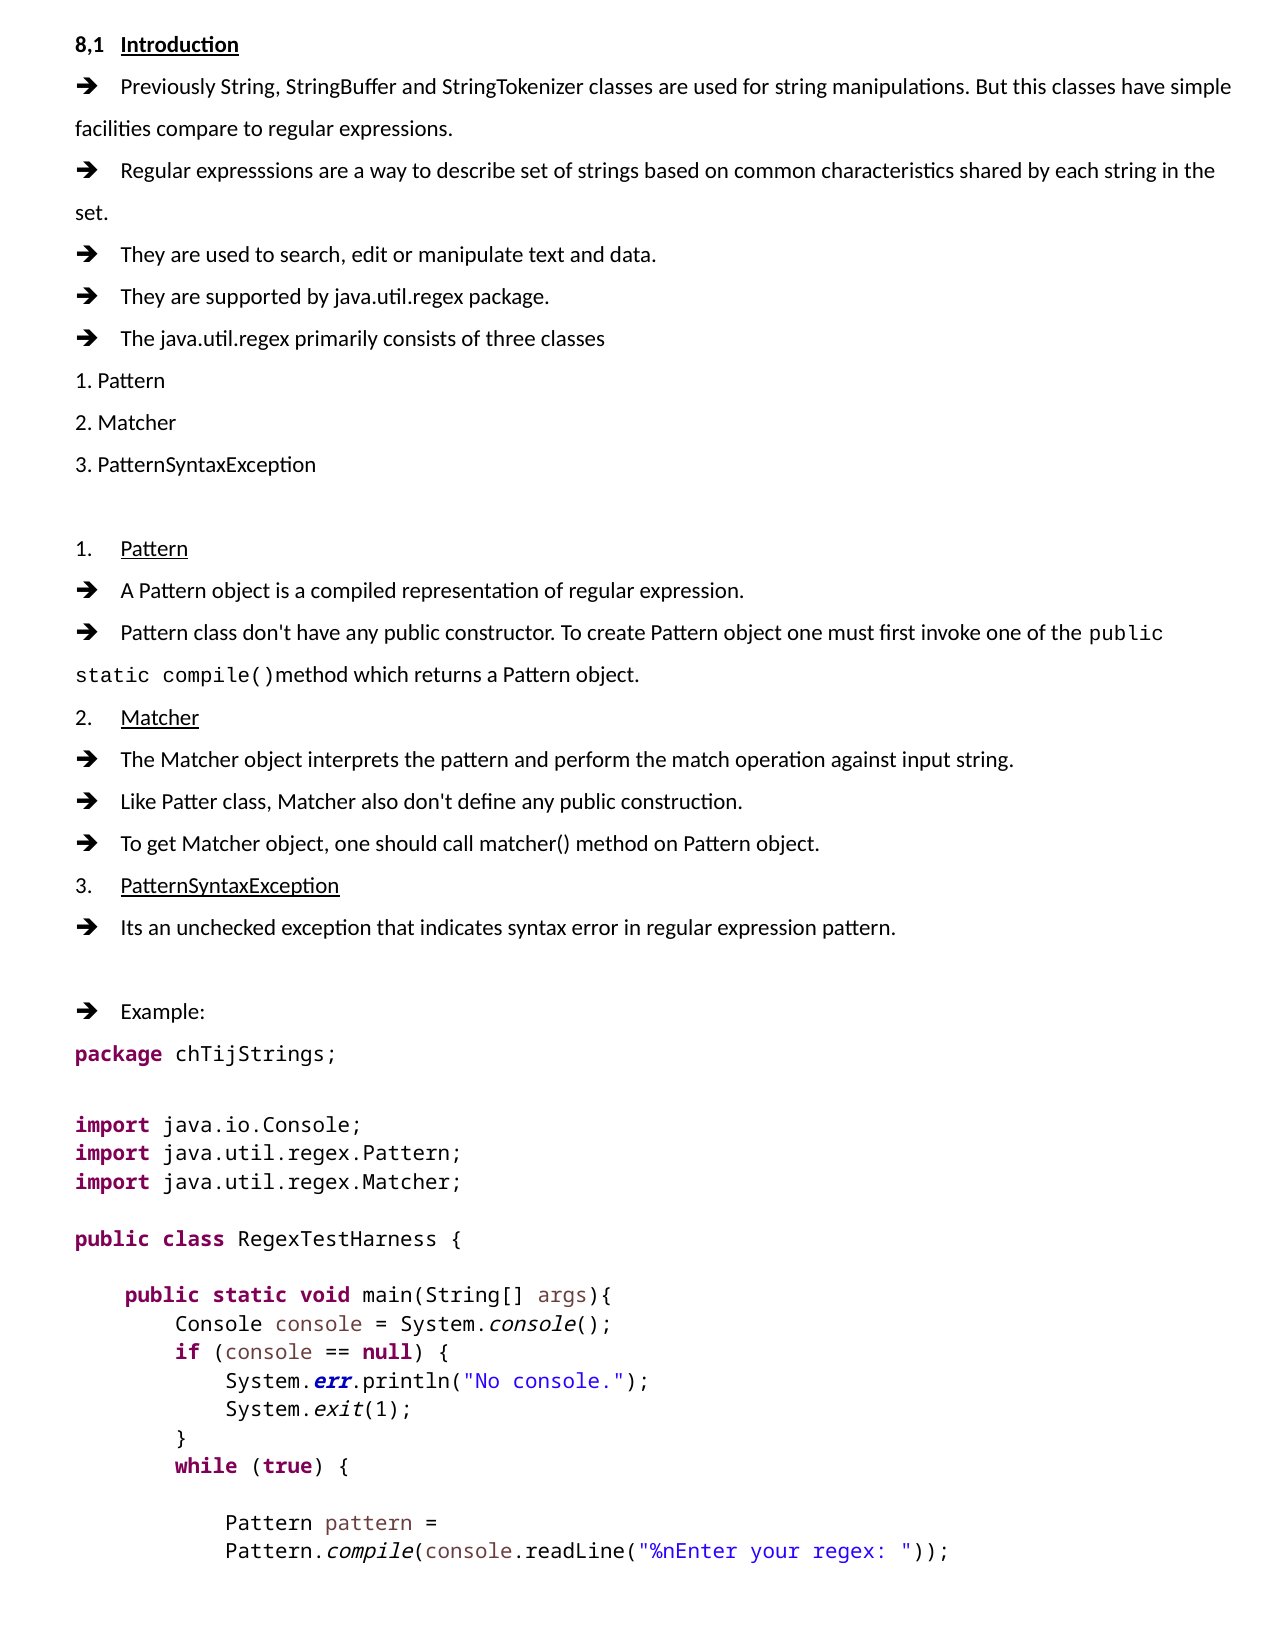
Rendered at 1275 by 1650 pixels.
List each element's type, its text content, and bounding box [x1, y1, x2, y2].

list They are used to search, edit or manipulate text and data. [75, 240, 1245, 268]
list They are supported by java.util.regex package. [75, 282, 1245, 310]
text Pattern pattern = [75, 1508, 1245, 1536]
text import java.io.Console; [75, 1110, 1245, 1138]
list A Pattern object is a compiled representation of regular expression. [75, 576, 1245, 604]
list 1. Pattern [75, 366, 1245, 394]
list Like Patter class, Matcher also don't define any public construction. [75, 787, 1245, 815]
text public static void main(String[] args){ [75, 1281, 1245, 1309]
text Pattern.compile(console.readLine("%nEnter your regex: ")); [75, 1536, 1245, 1565]
text } [75, 1423, 1245, 1451]
text Console console = System.console(); [75, 1309, 1245, 1337]
list To get Matcher object, one should call matcher() method on Pattern object. [75, 829, 1245, 857]
text import java.util.regex.Pattern; [75, 1138, 1245, 1167]
list Example: [75, 997, 1245, 1025]
text if (console == null) { [75, 1337, 1245, 1366]
list The java.util.regex primarily consists of three classes [75, 324, 1245, 352]
list Its an unchecked exception that indicates syntax error in regular expression pattern. [75, 913, 1245, 941]
text System.exit(1); [75, 1394, 1245, 1423]
list Regular expresssions are a way to describe set of strings based on common characteristics shared by each string in the set. [75, 156, 1245, 226]
text package chTijStrings; [75, 1039, 1245, 1067]
list Previously String, StringBuffer and StringTokenizer classes are used for string manipulations. But this classes have simple facilities compare to regular expressions. [75, 72, 1245, 142]
text public class RegexTestHarness { [75, 1224, 1245, 1252]
text 3. PatternSyntaxException [75, 871, 1245, 899]
list Pattern class don't have any public constructor. To create Pattern object one must first invoke one of the public static compile()method which returns a Pattern object. [75, 618, 1245, 689]
text System.err.println("No console."); [75, 1366, 1245, 1394]
text import java.util.regex.Matcher; [75, 1167, 1245, 1195]
list 8,1 Introduction [75, 30, 1245, 58]
list 3. PatternSyntaxException [75, 450, 1245, 478]
text while (true) { [75, 1451, 1245, 1479]
list The Matcher object interprets the pattern and perform the match operation against input string. [75, 745, 1245, 773]
list 2. Matcher [75, 703, 1245, 731]
list 1. Pattern [75, 534, 1245, 562]
list 2. Matcher [75, 408, 1245, 436]
